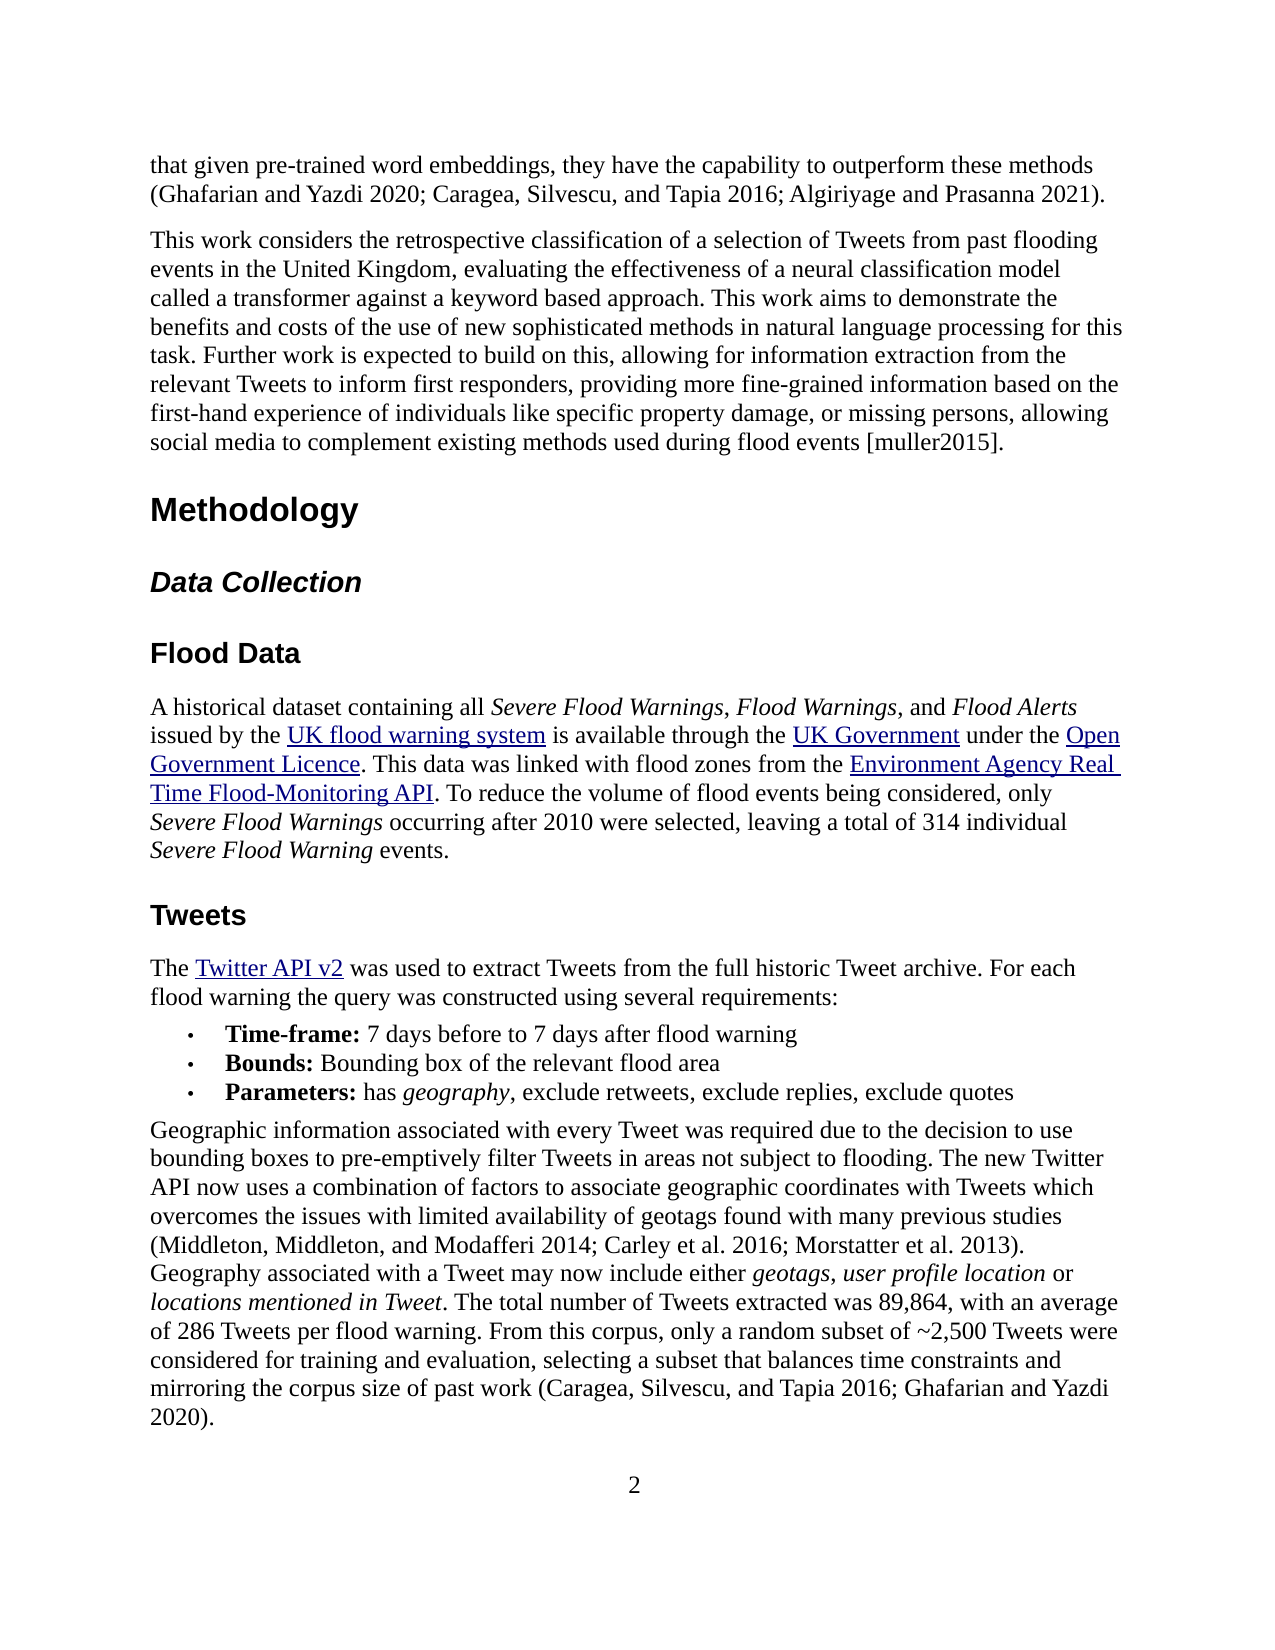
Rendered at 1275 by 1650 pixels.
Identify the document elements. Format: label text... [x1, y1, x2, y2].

text that given pre-trained word embeddings, they have the capability to outperform these methods (Ghafarian and Yazdi 2020; Caragea, Silvescu, and Tapia 2016; Algiriyage and Prasanna 2021). [150, 150, 1125, 207]
text Geographic information associated with every Tweet was required due to the decision to use bounding boxes to pre-emptively filter Tweets in areas not subject to flooding. The new Twitter API now uses a combination of factors to associate geographic coordinates with Tweets which overcomes the issues with limited availability of geotags found with many previous studies (Middleton, Middleton, and Modafferi 2014; Carley et al. 2016; Morstatter et al. 2013). Geography associated with a Tweet may now include either geotags, user profile location or locations mentioned in Tweet. The total number of Tweets extracted was 89,864, with an average of 286 Tweets per flood warning. From this corpus, only a random subset of ~2,500 Tweets were considered for training and evaluation, selecting a subset that balances time constraints and mirroring the corpus size of past work (Caragea, Silvescu, and Tapia 2016; Ghafarian and Yazdi 2020). [150, 1115, 1125, 1431]
list Parameters: has geography, exclude retweets, exclude replies, exclude quotes [187, 1077, 1125, 1106]
text This work considers the retrospective classification of a selection of Tweets from past flooding events in the United Kingdom, evaluating the effectiveness of a neural classification model called a transformer against a keyword based approach. This work aims to demonstrate the benefits and costs of the use of new sophisticated methods in natural language processing for this task. Further work is expected to build on this, allowing for information extraction from the relevant Tweets to inform first responders, providing more fine-grained information based on the first-hand experience of individuals like specific property damage, or missing persons, allowing social media to complement existing methods used during flood events [muller2015]. [150, 225, 1125, 455]
text A historical dataset containing all Severe Flood Warnings, Flood Warnings, and Flood Alerts issued by the UK flood warning system is available through the UK Government under the Open Government Licence. This data was linked with flood zones from the Environment Agency Real Time Flood-Monitoring API. To reduce the volume of flood events being considered, only Severe Flood Warnings occurring after 2010 were selected, leaving a total of 314 individual Severe Flood Warning events. [150, 692, 1125, 864]
subtitle Flood Data [150, 637, 1125, 670]
text The Twitter API v2 was used to extract Tweets from the full historic Tweet archive. For each flood warning the query was constructed using several requirements: [150, 953, 1125, 1011]
subtitle Data Collection [150, 566, 1125, 599]
list Bounds: Bounding box of the relevant flood area [187, 1048, 1125, 1077]
list Time-frame: 7 days before to 7 days after flood warning [187, 1019, 1125, 1048]
subtitle Methodology [150, 489, 1125, 528]
subtitle Tweets [150, 898, 1125, 932]
